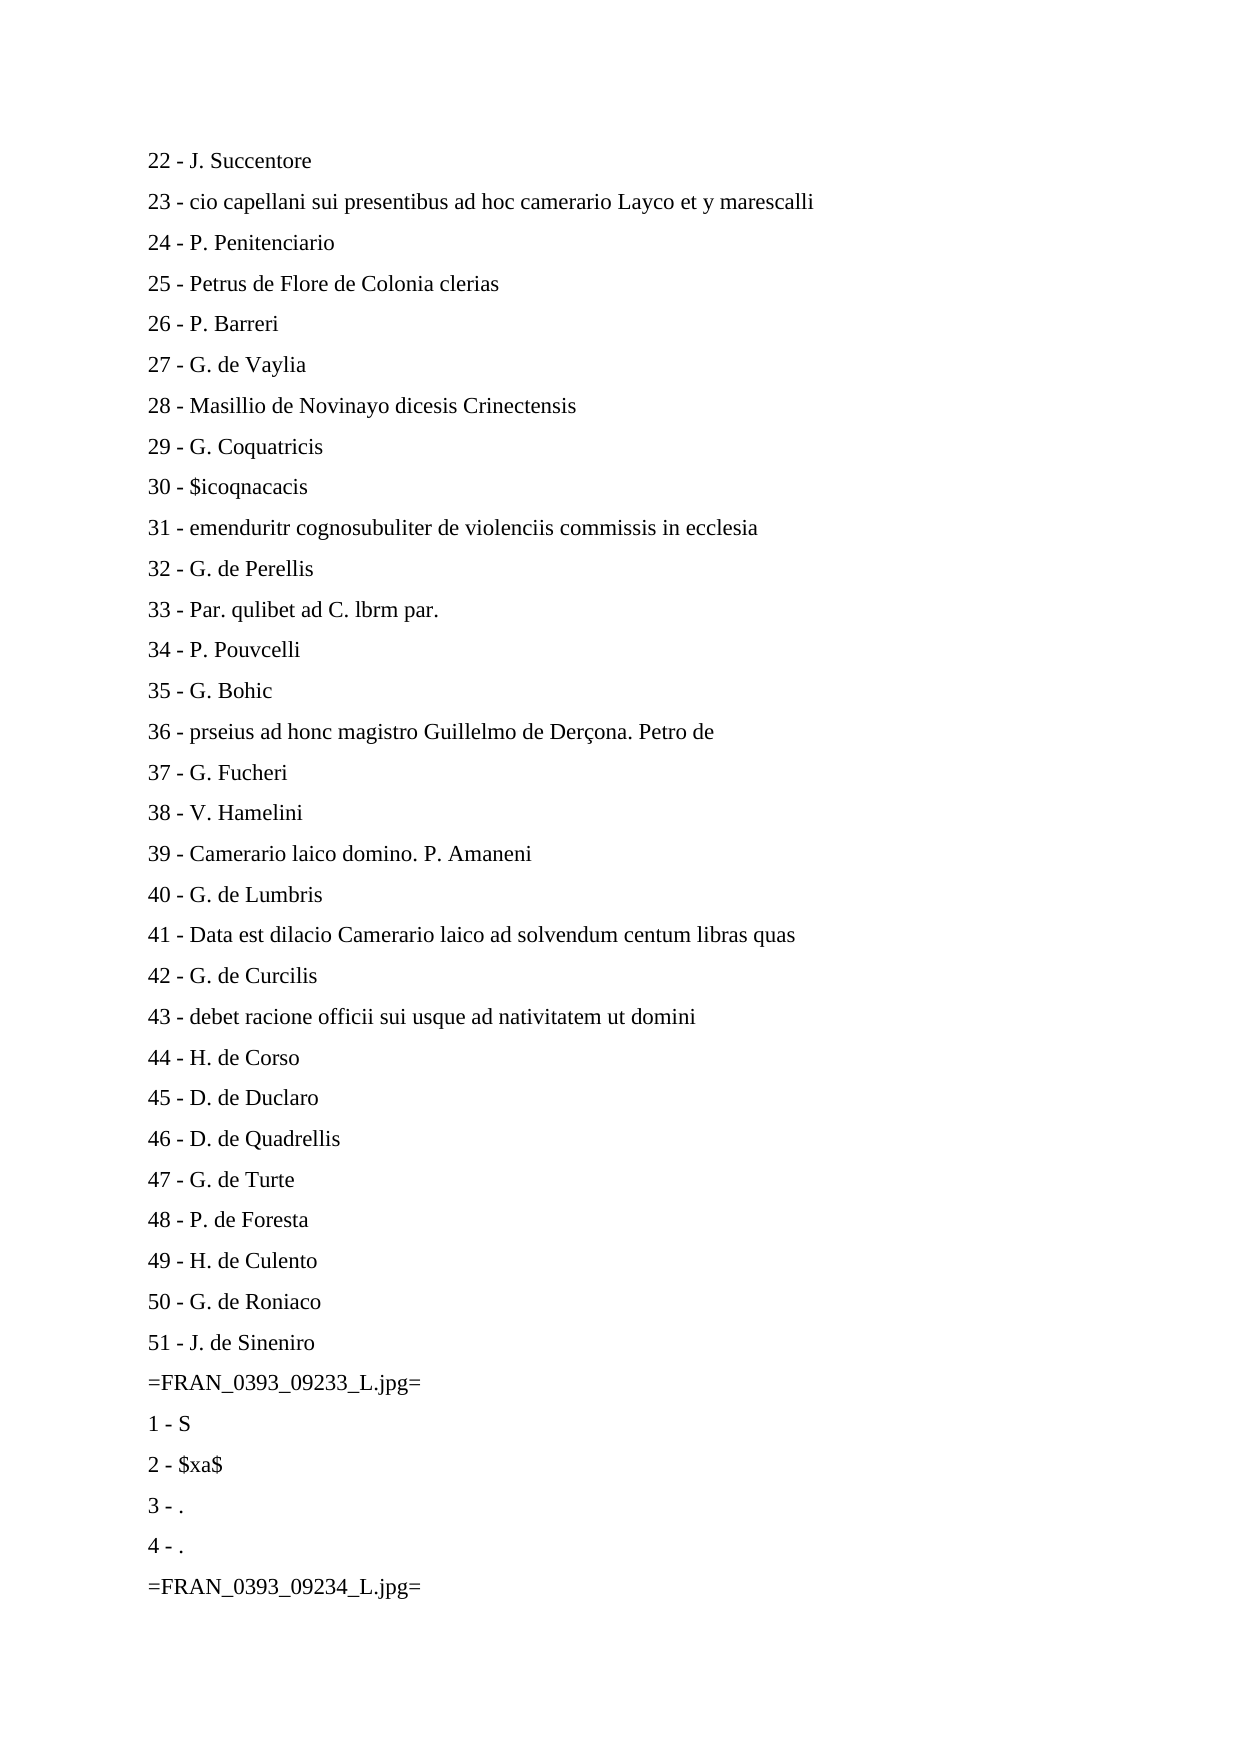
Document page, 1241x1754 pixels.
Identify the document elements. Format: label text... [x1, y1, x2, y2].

text =FRAN_0393_09234_L.jpg= [148, 1573, 1093, 1599]
text 48 - P. de Foresta [148, 1207, 1093, 1233]
text 34 - P. Pouvcelli [148, 636, 1093, 663]
text 49 - H. de Culento [148, 1247, 1093, 1274]
text 35 - G. Bohic [148, 677, 1093, 703]
text 26 - P. Barreri [148, 311, 1093, 337]
text 4 - . [148, 1532, 1093, 1559]
text 43 - debet racione officii sui usque ad nativitatem ut domini [148, 1003, 1093, 1029]
text 46 - D. de Quadrellis [148, 1125, 1093, 1151]
text 28 - Masillio de Novinayo dicesis Crinectensis [148, 392, 1093, 418]
text 38 - V. Hamelini [148, 799, 1093, 826]
text 25 - Petrus de Flore de Colonia clerias [148, 270, 1093, 296]
text =FRAN_0393_09233_L.jpg= [148, 1369, 1093, 1396]
text 27 - G. de Vaylia [148, 351, 1093, 378]
text 47 - G. de Turte [148, 1166, 1093, 1192]
text 44 - H. de Corso [148, 1044, 1093, 1070]
text 32 - G. de Perellis [148, 555, 1093, 581]
text 36 - prseius ad honc magistro Guillelmo de Derçona. Petro de [148, 718, 1093, 744]
text 50 - G. de Roniaco [148, 1288, 1093, 1314]
text 30 - $icoqnacacis [148, 473, 1093, 500]
text 33 - Par. qulibet ad C. lbrm par. [148, 596, 1093, 622]
text 40 - G. de Lumbris [148, 881, 1093, 907]
text 22 - J. Succentore [148, 148, 1093, 174]
text 39 - Camerario laico domino. P. Amaneni [148, 840, 1093, 866]
text 41 - Data est dilacio Camerario laico ad solvendum centum libras quas [148, 921, 1093, 948]
text 2 - $xa$ [148, 1451, 1093, 1477]
text 24 - P. Penitenciario [148, 229, 1093, 255]
text 42 - G. de Curcilis [148, 962, 1093, 988]
text 29 - G. Coquatricis [148, 433, 1093, 459]
text 1 - S [148, 1410, 1093, 1437]
text 31 - emenduritr cognosubuliter de violenciis commissis in ecclesia [148, 514, 1093, 541]
text 37 - G. Fucheri [148, 758, 1093, 785]
text 3 - . [148, 1492, 1093, 1518]
text 45 - D. de Duclaro [148, 1084, 1093, 1111]
text 23 - cio capellani sui presentibus ad hoc camerario Layco et y marescalli [148, 188, 1093, 215]
text 51 - J. de Sineniro [148, 1329, 1093, 1355]
